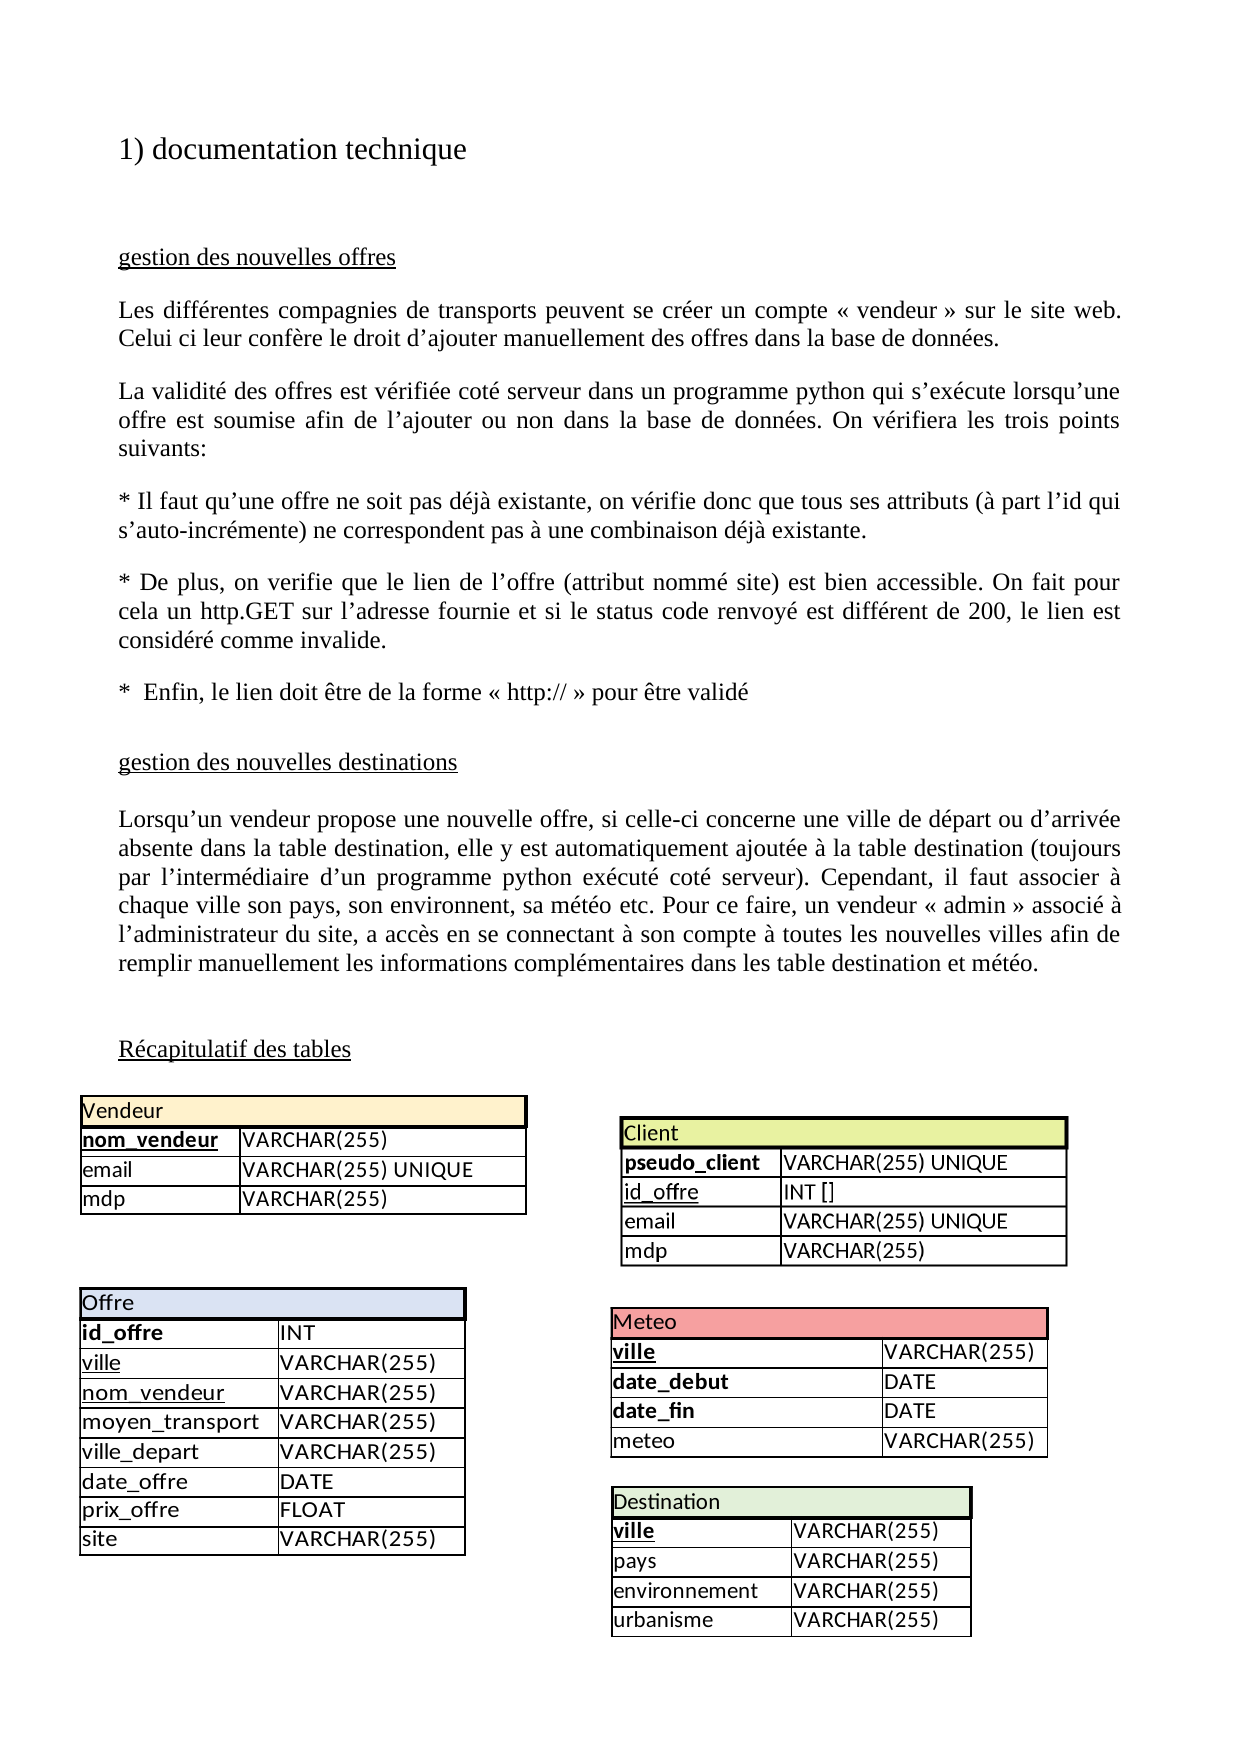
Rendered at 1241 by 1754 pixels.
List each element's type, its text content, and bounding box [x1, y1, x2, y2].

picture [592, 1099, 911, 1267]
text gestion des nouvelles offres [118, 242, 1122, 271]
text Récapitulatif des tables [118, 1034, 1122, 1063]
text * Enfin, le lien doit être de la forme « http:// » pour être validé [118, 677, 1122, 706]
text gestion des nouvelles destinations [118, 747, 1122, 775]
text Lorsqu’un vendeur propose une nouvelle offre, si celle-ci concerne une ville de départ ou d’arrivée absente dans la table destination, elle y est automatiquement ajoutée à la table destination (toujours par l’intermédiaire d’un programme python exécuté coté serveur). Cependant, il faut associer à chaque ville son pays, son environnent, sa météo etc. Pour ce faire, un vendeur « admin » associé à l’administrateur du site, a accès en se connectant à son compte à toutes les nouvelles villes afin de remplir manuellement les informations complémentaires dans les table destination et météo. [118, 804, 1122, 977]
text * Il faut qu’une offre ne soit pas déjà existante, on vérifie donc que tous ses attributs (à part l’id qui s’auto-incrémente) ne correspondent pas à une combinaison déjà existante. [118, 486, 1122, 543]
text Les différentes compagnies de transports peuvent se créer un compte « vendeur » sur le site web. Celui ci leur confère le droit d’ajouter manuellement des offres dans la base de données. [118, 295, 1122, 352]
text * De plus, on verifie que le lien de l’offre (attribut nommé site) est bien accessible. On fait pour cela un http.GET sur l’adresse fournie et si le status code renvoyé est différent de 200, le lien est considéré comme invalide. [118, 567, 1122, 653]
text La validité des offres est vérifiée coté serveur dans un programme python qui s’exécute lorsqu’une offre est soumise afin de l’ajouter ou non dans la base de données. On vérifiera les trois points suivants: [118, 376, 1122, 462]
text 1) documentation technique [118, 130, 1122, 166]
